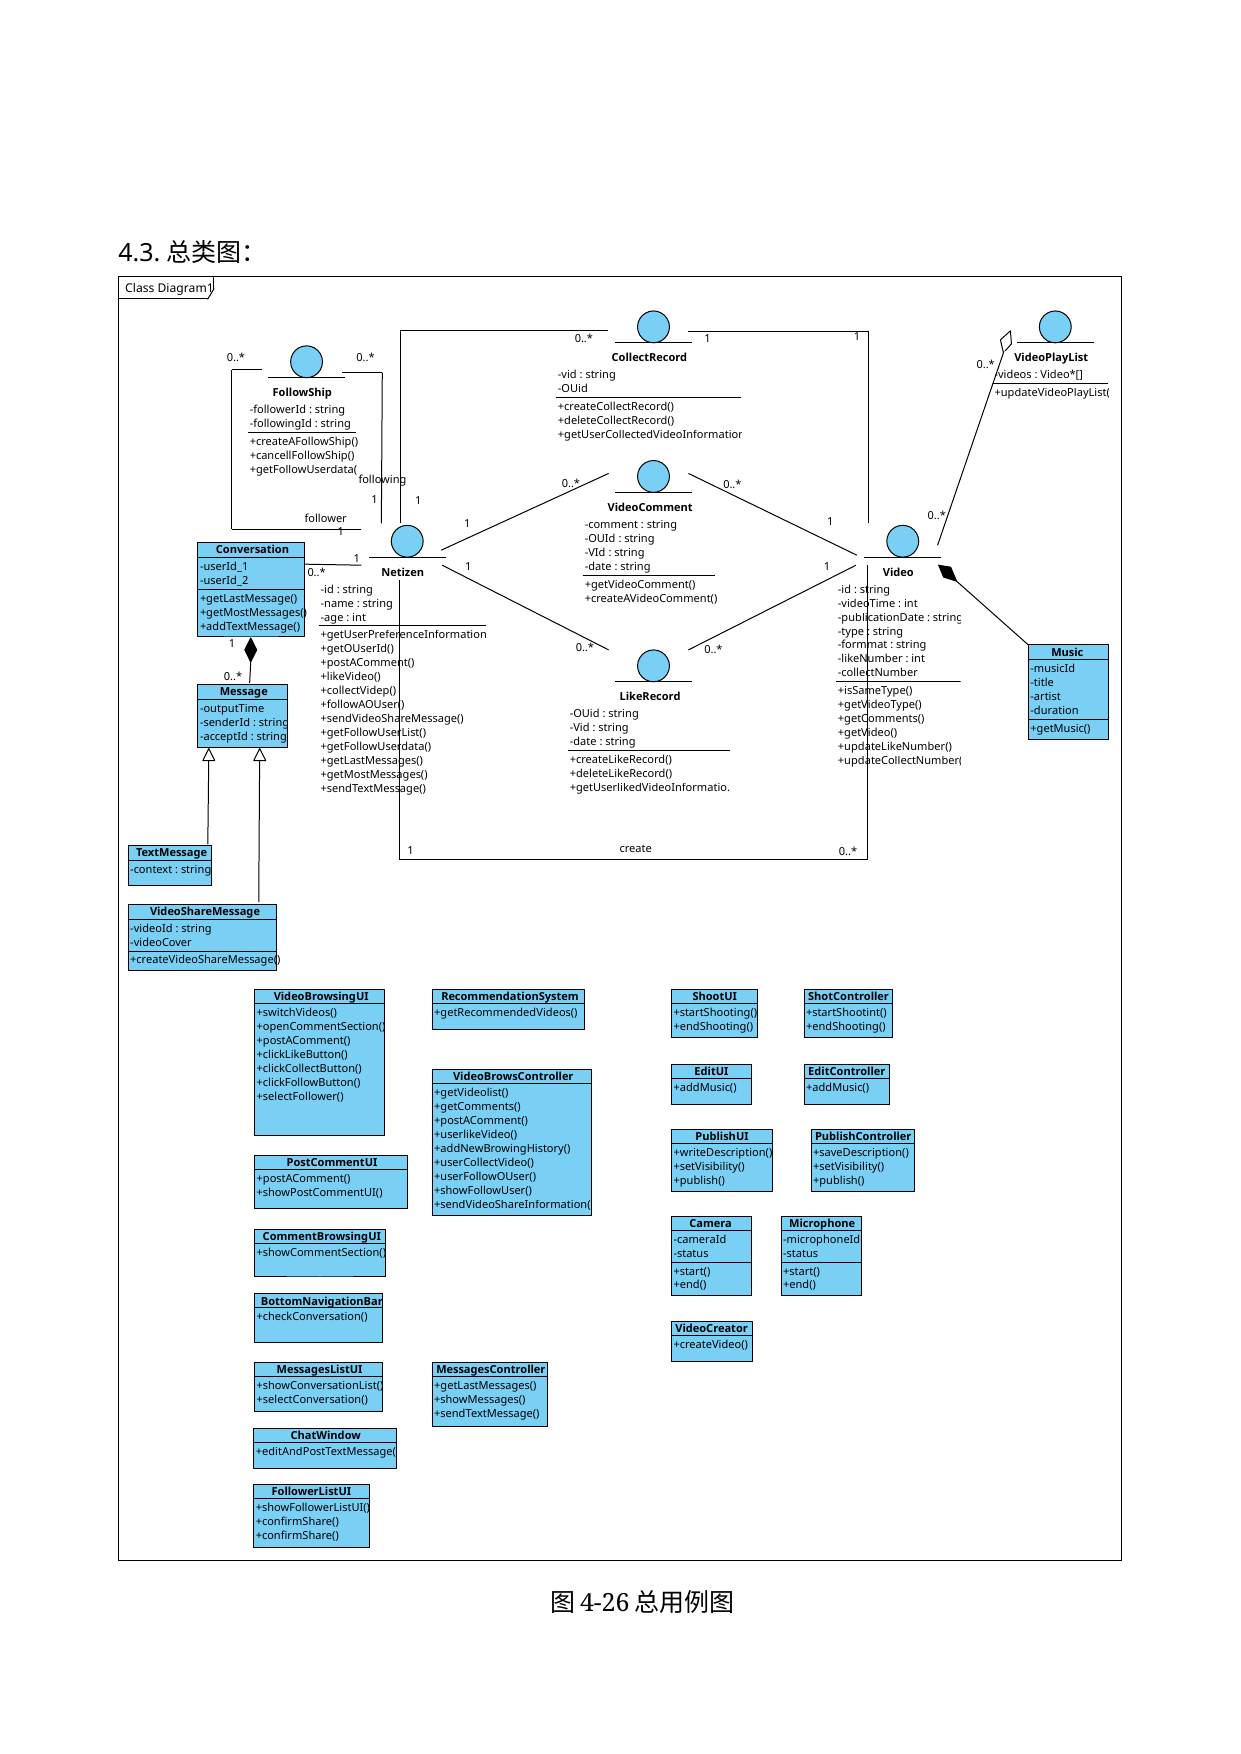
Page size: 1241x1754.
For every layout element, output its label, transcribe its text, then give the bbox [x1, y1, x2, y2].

text 图4-26总用例图 [118, 1562, 1122, 1618]
subtitle 总类图： [118, 233, 1122, 269]
